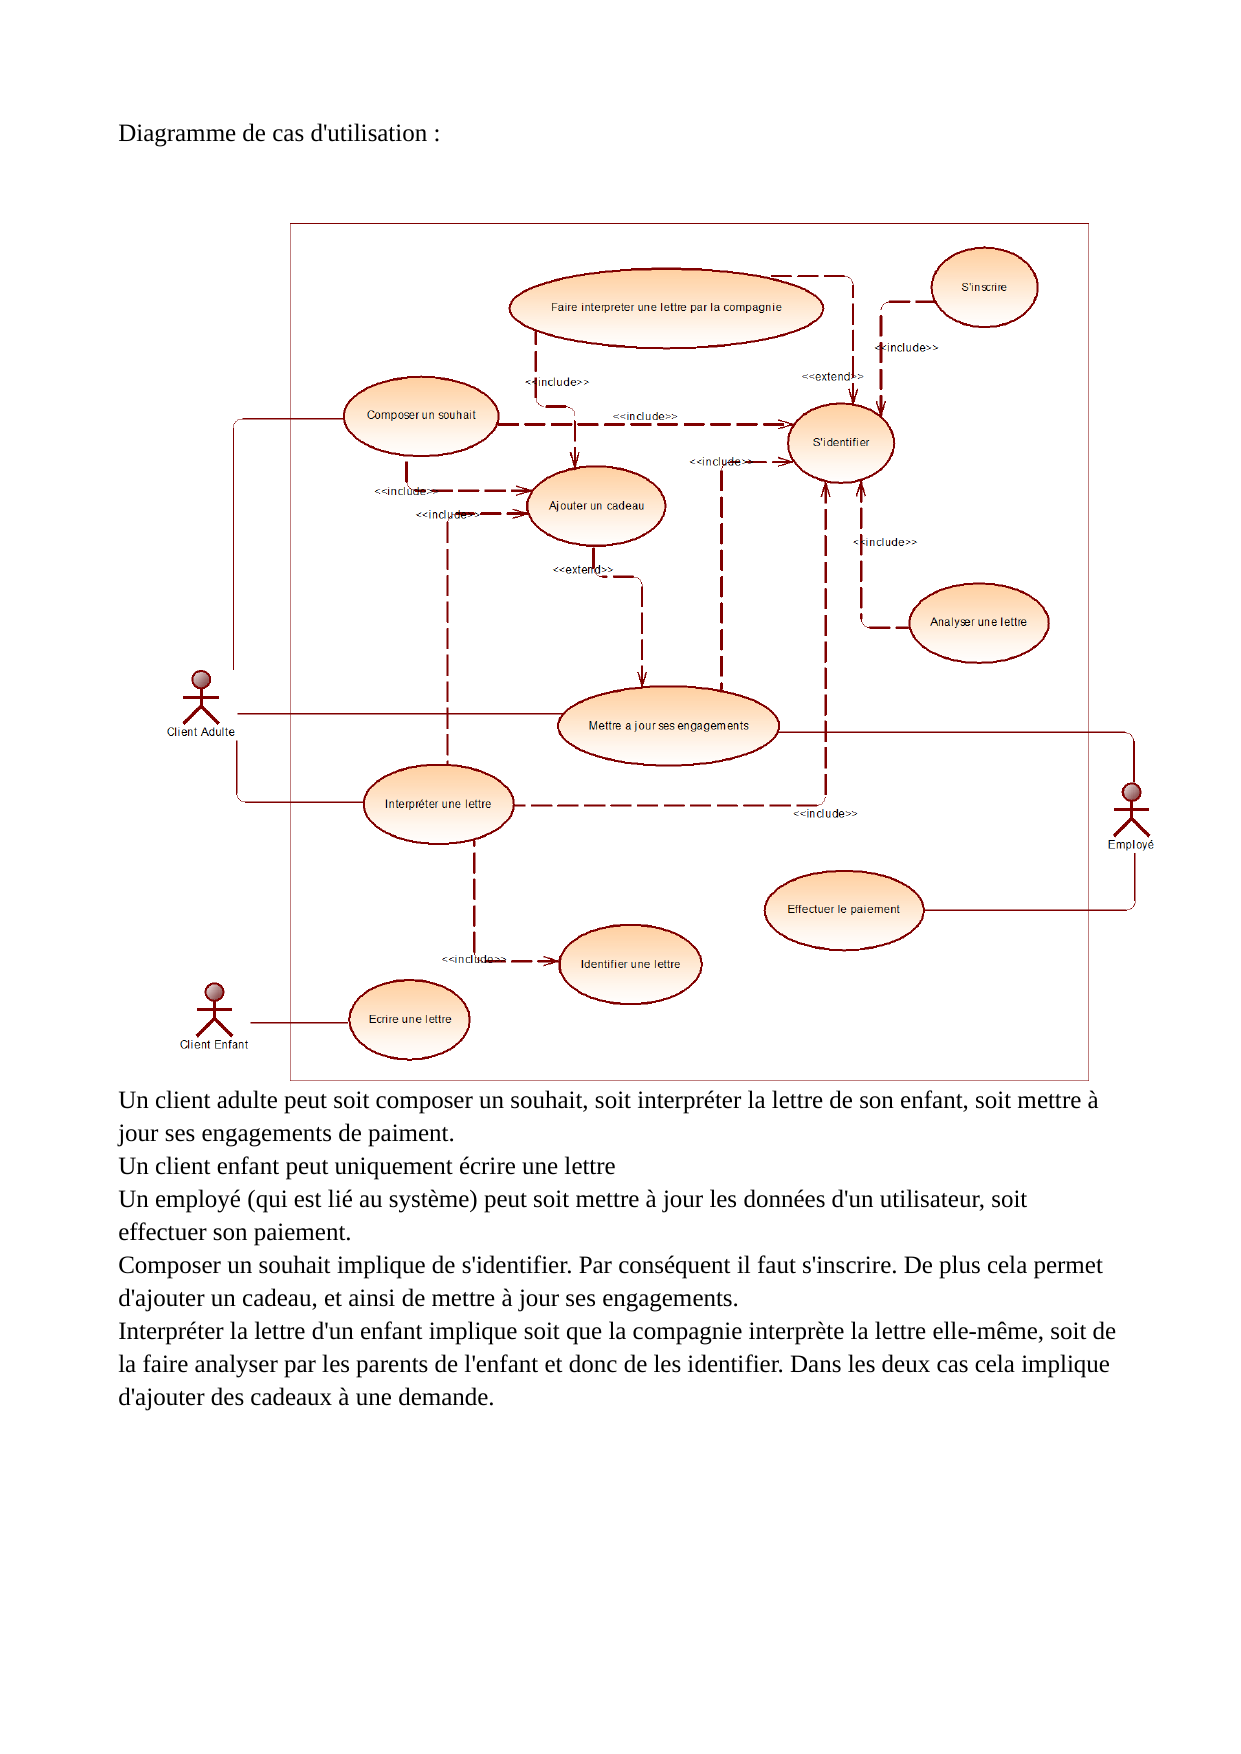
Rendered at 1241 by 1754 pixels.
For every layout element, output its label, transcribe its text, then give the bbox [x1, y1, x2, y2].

text Un employé (qui est lié au système) peut soit mettre à jour les données d'un utilisateur, soit effectuer son paiement. [118, 1184, 1122, 1246]
text Un client adulte peut soit composer un souhait, soit interpréter la lettre de son enfant, soit mettre à jour ses engagements de paiment. [118, 147, 1122, 1147]
text Diagramme de cas d'utilisation : [118, 118, 1122, 147]
picture [163, 156, 1168, 1081]
text Un client enfant peut uniquement écrire une lettre [118, 1151, 1122, 1180]
text Composer un souhait implique de s'identifier. Par conséquent il faut s'inscrire. De plus cela permet d'ajouter un cadeau, et ainsi de mettre à jour ses engagements. [118, 1250, 1122, 1312]
text Interpréter la lettre d'un enfant implique soit que la compagnie interprète la lettre elle-même, soit de la faire analyser par les parents de l'enfant et donc de les identifier. Dans les deux cas cela implique d'ajouter des cadeaux à une demande. [118, 1316, 1122, 1411]
